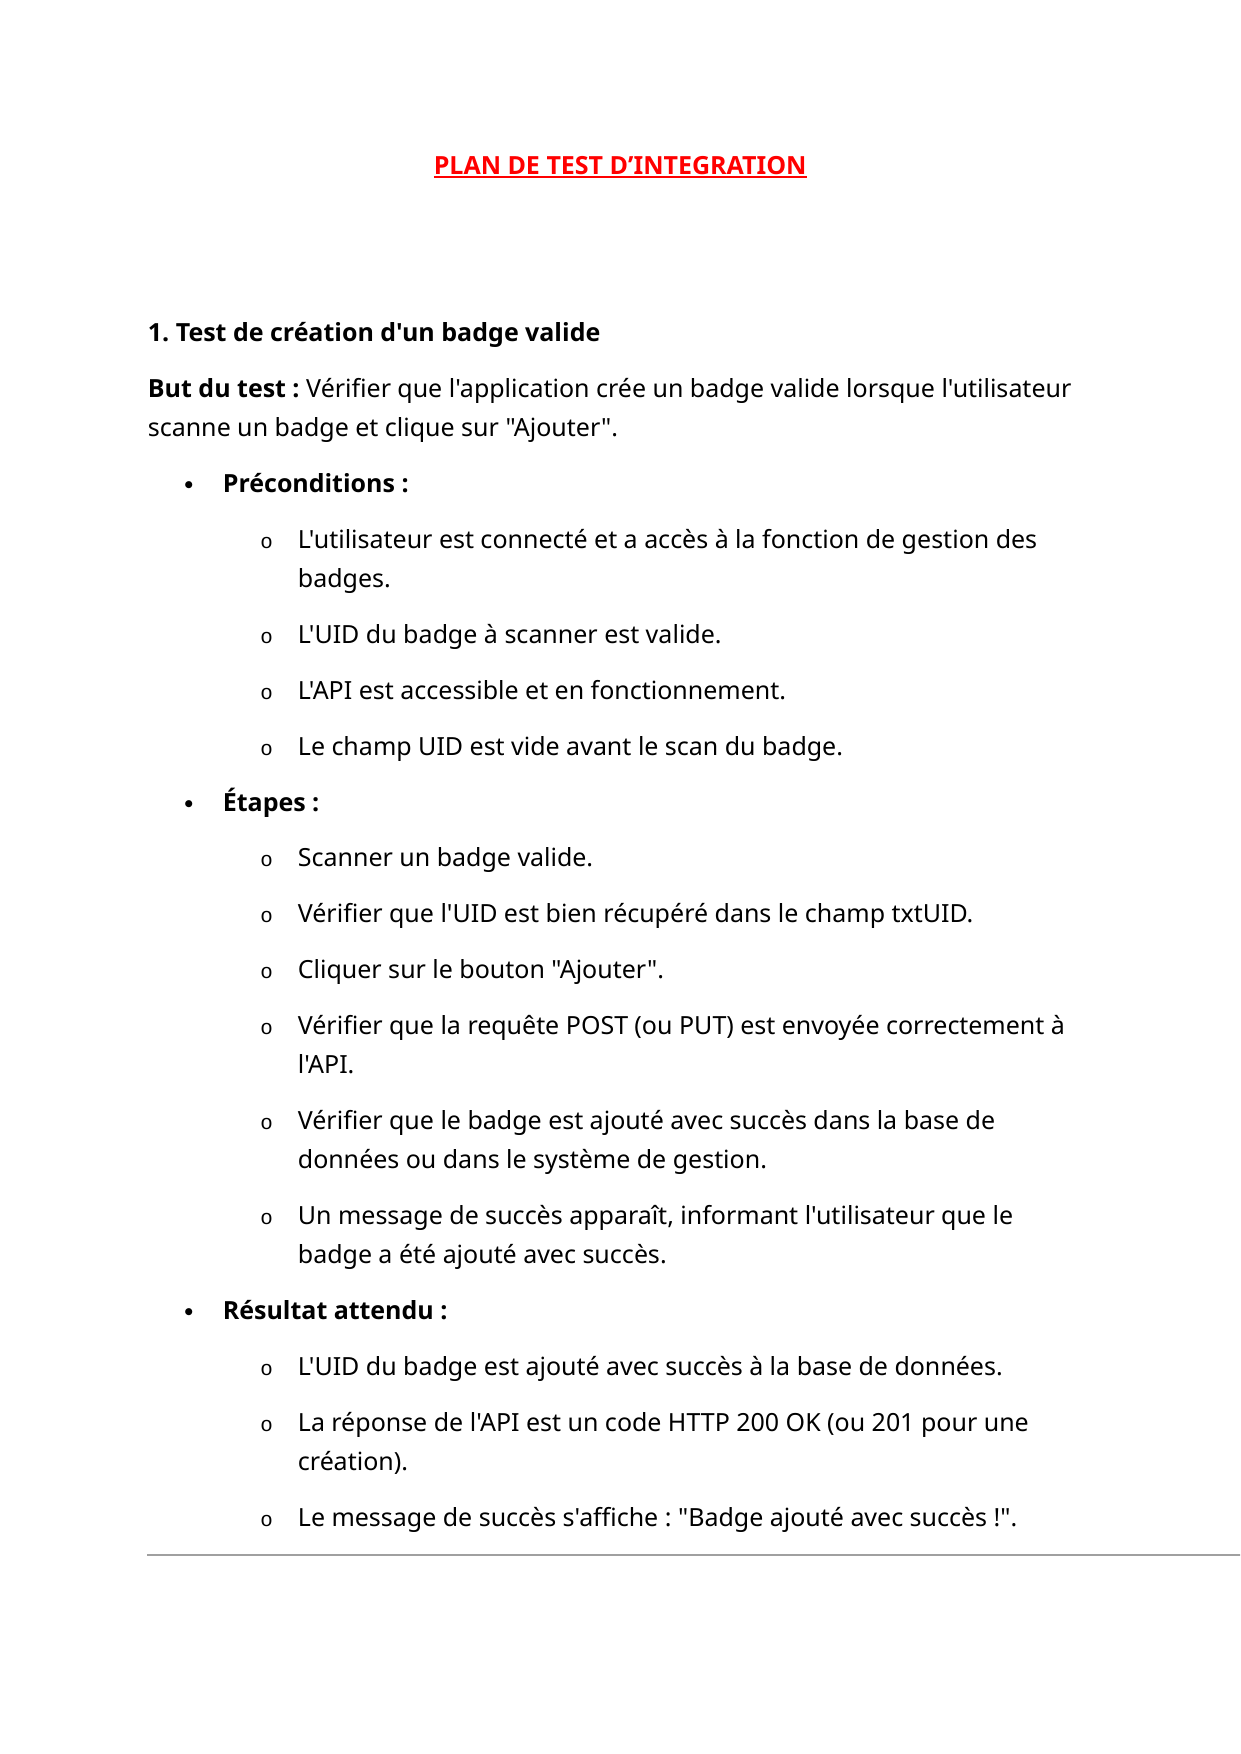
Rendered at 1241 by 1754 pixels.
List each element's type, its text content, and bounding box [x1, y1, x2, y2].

list Cliquer sur le bouton "Ajouter". [260, 952, 1093, 986]
text 1. Test de création d'un badge valide [148, 315, 1093, 349]
list Préconditions : [185, 466, 1093, 500]
list L'UID du badge est ajouté avec succès à la base de données. [260, 1348, 1093, 1382]
list Étapes : [185, 784, 1093, 818]
list Vérifier que l'UID est bien récupéré dans le champ txtUID. [260, 896, 1093, 930]
list Le champ UID est vide avant le scan du badge. [260, 728, 1093, 762]
list L'API est accessible et en fonctionnement. [260, 673, 1093, 707]
list Vérifier que la requête POST (ou PUT) est envoyée correctement à l'API. [260, 1008, 1093, 1081]
text But du test : Vérifier que l'application crée un badge valide lorsque l'utilisateur scanne un badge et clique sur "Ajouter". [148, 371, 1093, 444]
list L'utilisateur est connecté et a accès à la fonction de gestion des badges. [260, 522, 1093, 595]
list Le message de succès s'affiche : "Badge ajouté avec succès !". [260, 1499, 1093, 1533]
list La réponse de l'API est un code HTTP 200 OK (ou 201 pour une création). [260, 1404, 1093, 1477]
text PLAN DE TEST D’INTEGRATION [148, 148, 1093, 182]
list Vérifier que le badge est ajouté avec succès dans la base de données ou dans le système de gestion. [260, 1103, 1093, 1176]
list L'UID du badge à scanner est valide. [260, 617, 1093, 651]
list Résultat attendu : [185, 1293, 1093, 1327]
list Un message de succès apparaît, informant l'utilisateur que le badge a été ajouté avec succès. [260, 1198, 1093, 1271]
list Scanner un badge valide. [260, 840, 1093, 874]
